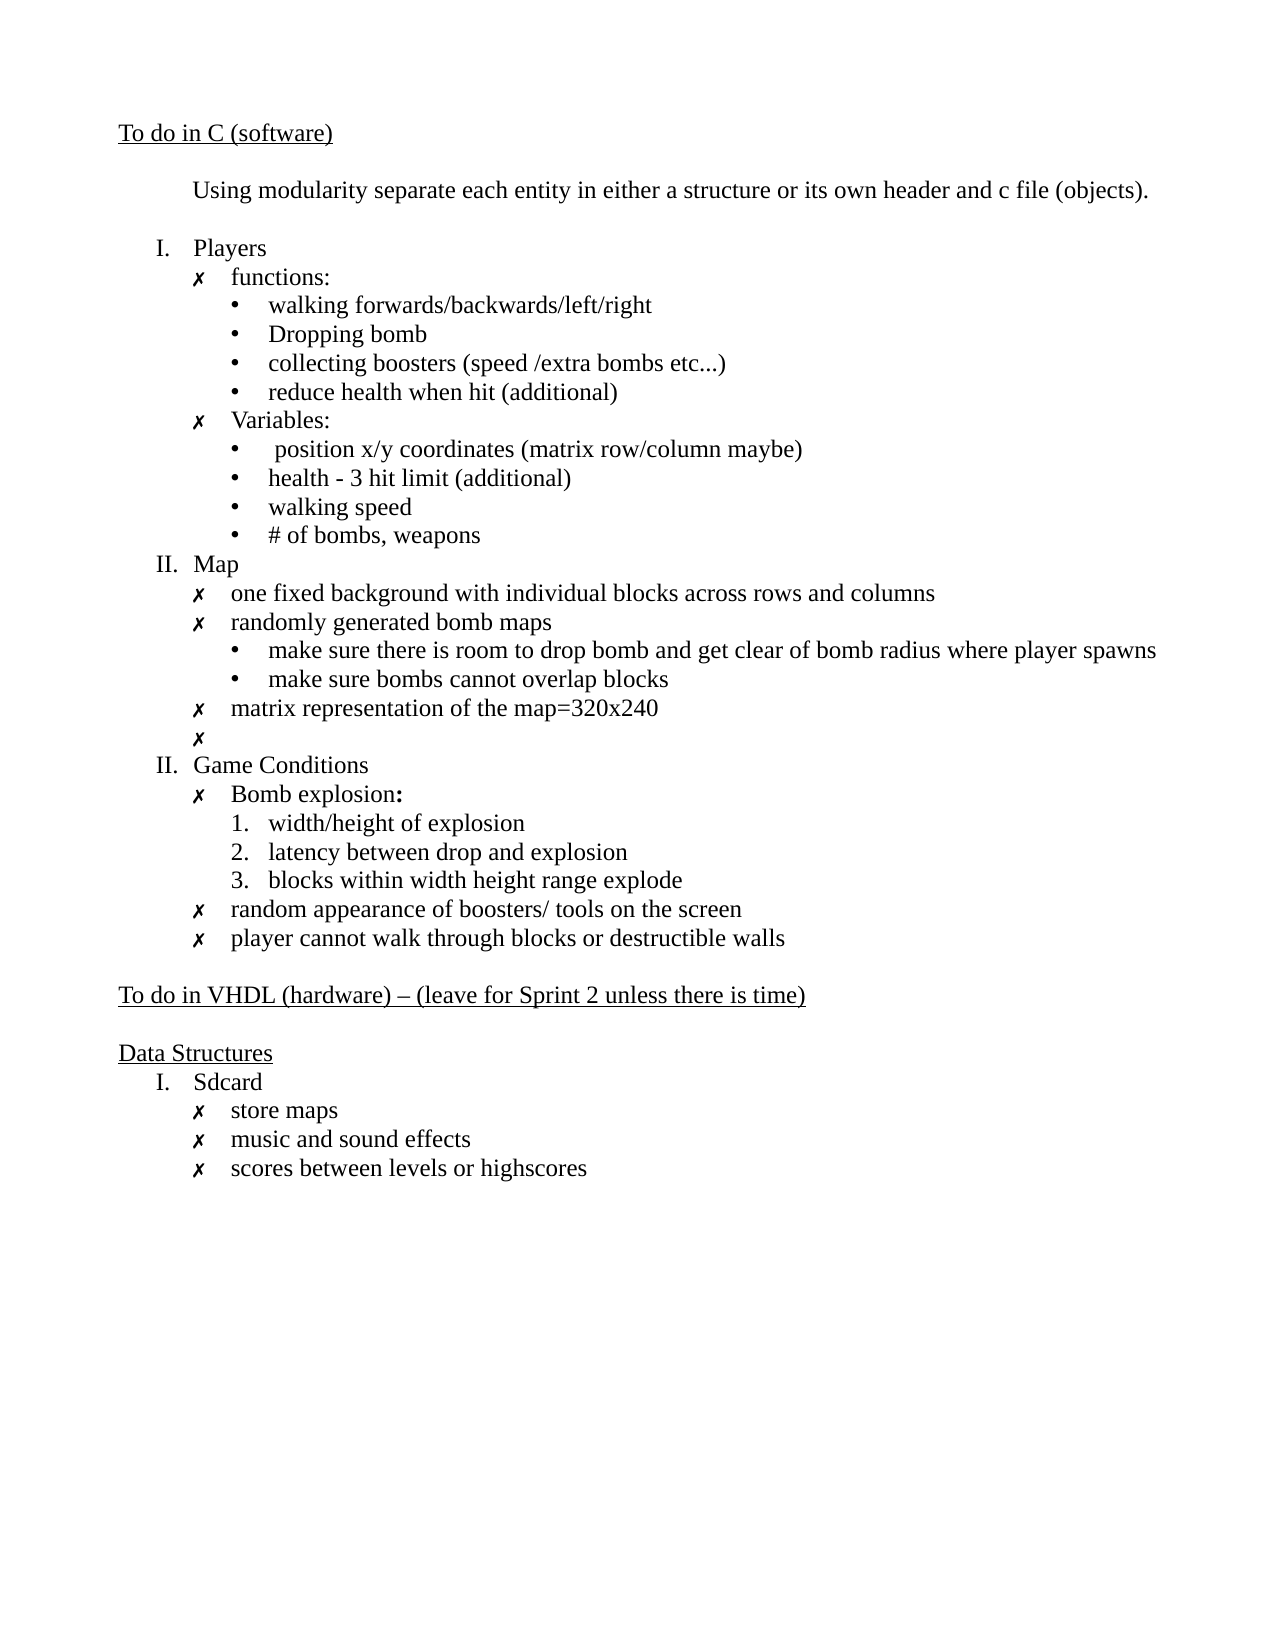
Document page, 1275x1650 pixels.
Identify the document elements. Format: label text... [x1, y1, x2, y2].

list matrix representation of the map=320x240 [193, 693, 1157, 722]
list latency between drop and explosion [231, 837, 1157, 866]
list # of bombs, weapons [231, 521, 1157, 549]
list Map [156, 549, 1157, 578]
list blocks within width height range explode [231, 866, 1157, 894]
list make sure bombs cannot overlap blocks [231, 664, 1157, 693]
list width/height of explosion [231, 808, 1157, 837]
list functions: [193, 262, 1157, 291]
list walking forwards/backwards/left/right [231, 291, 1157, 319]
list Variables: [193, 406, 1157, 434]
list Dropping bomb [231, 319, 1157, 348]
list Sdcard [156, 1067, 1157, 1096]
text Using modularity separate each entity in either a structure or its own header and c file (objects). [118, 176, 1157, 204]
list Game Conditions [156, 751, 1157, 779]
text Data Structures [118, 1038, 1157, 1067]
list player cannot walk through blocks or destructible walls [193, 923, 1157, 952]
list Bomb explosion: [193, 779, 1157, 808]
list one fixed background with individual blocks across rows and columns [193, 578, 1157, 607]
list scores between levels or highscores [193, 1153, 1157, 1182]
list random appearance of boosters/ tools on the screen [193, 894, 1157, 923]
list music and sound effects [193, 1124, 1157, 1153]
list walking speed [231, 492, 1157, 521]
list position x/y coordinates (matrix row/column maybe) [231, 434, 1157, 463]
list make sure there is room to drop bomb and get clear of bomb radius where player spawns [231, 636, 1157, 664]
list health - 3 hit limit (additional) [231, 463, 1157, 492]
list reduce health when hit (additional) [231, 377, 1157, 406]
text To do in VHDL (hardware) – (leave for Sprint 2 unless there is time) [118, 981, 1157, 1009]
list store maps [193, 1096, 1157, 1124]
text To do in C (software) [118, 118, 1157, 147]
list collecting boosters (speed /extra bombs etc...) [231, 348, 1157, 377]
list Players [156, 233, 1157, 262]
list randomly generated bomb maps [193, 607, 1157, 636]
